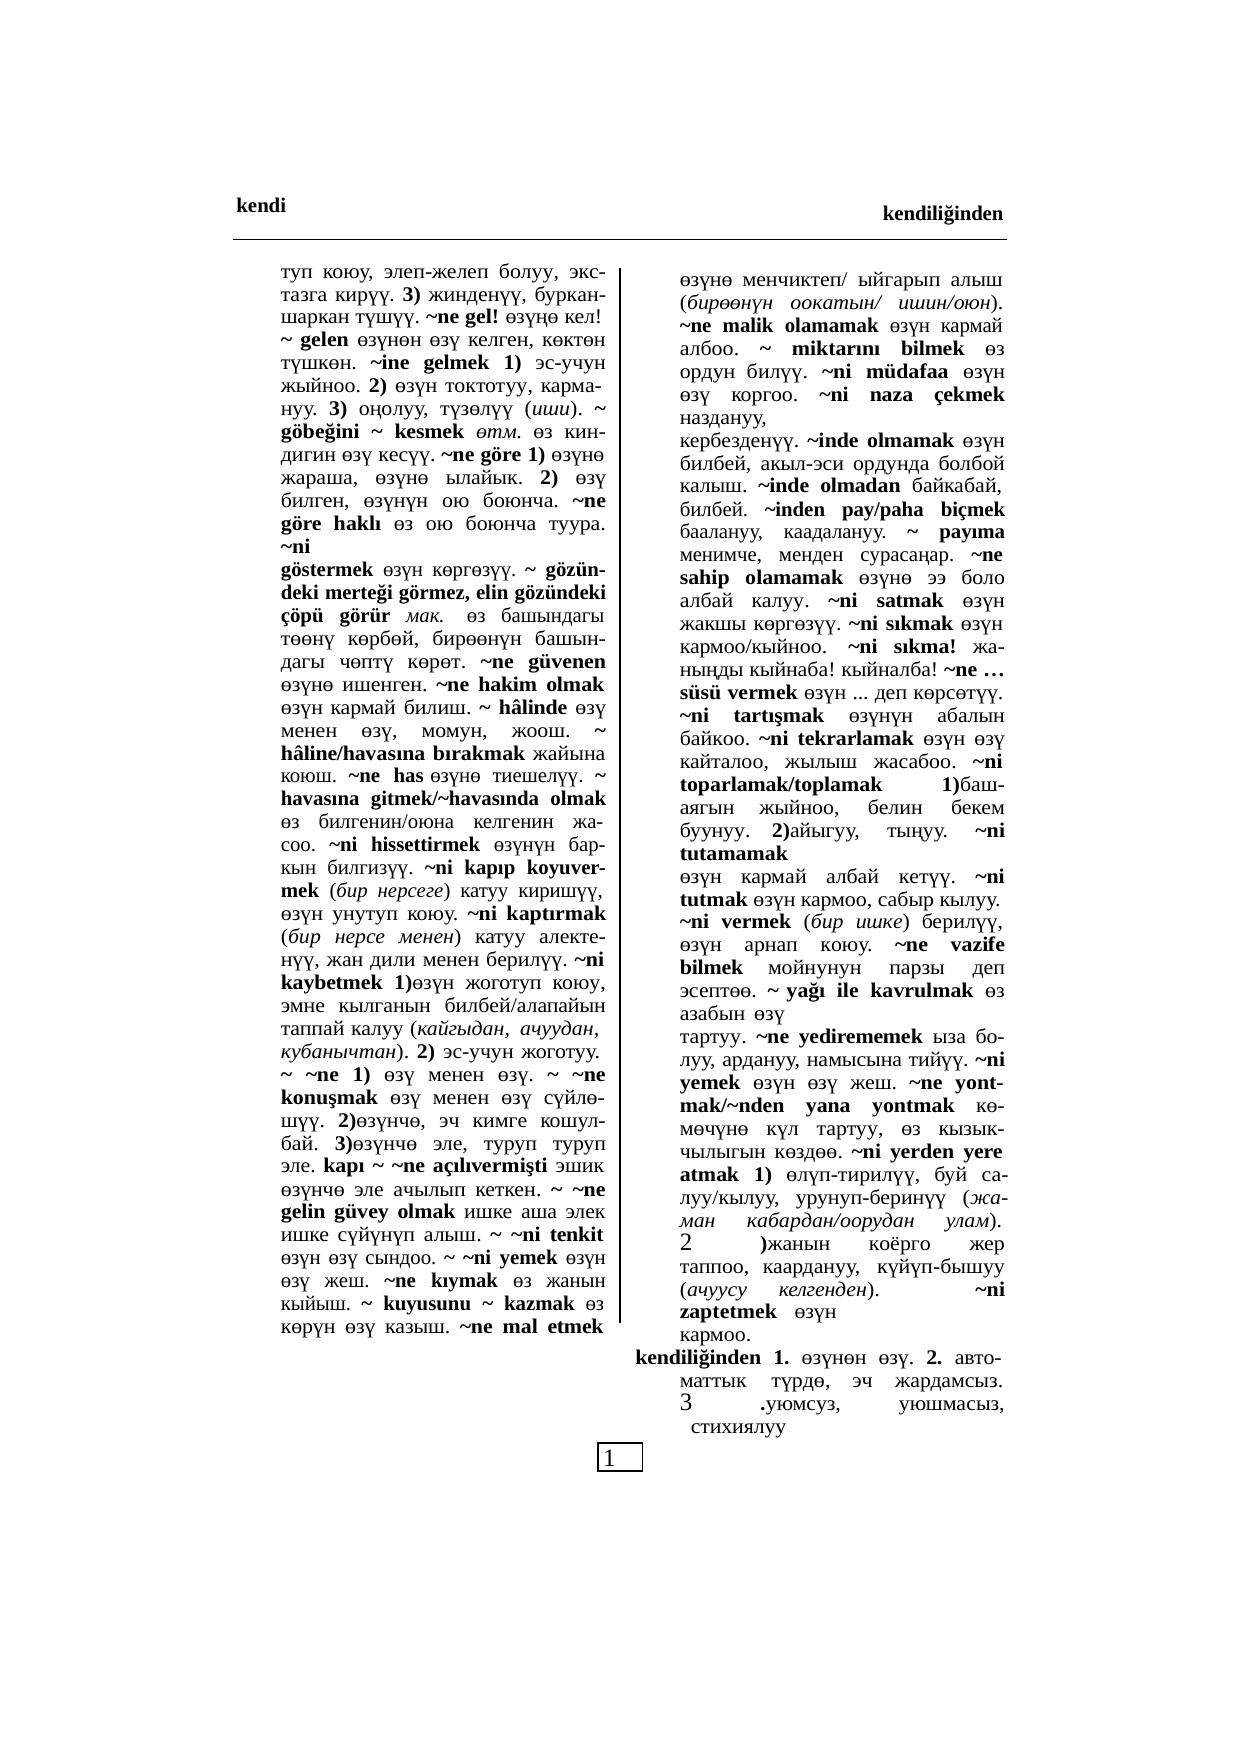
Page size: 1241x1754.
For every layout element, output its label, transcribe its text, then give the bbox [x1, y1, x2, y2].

text өзүн унутуп коюу. ~ni kaptırmak (бир нерсе менен) катуу алекте- нүү, жан дили менен берилүү. ~ni [281, 902, 606, 971]
text кубанычтан). 2) эс-учун жоготуу. [281, 1040, 606, 1063]
text toparlamak/toplamak 1)баш-аягын жыйноо, белин бекем буунуу. 2)айыгуу, тыңуу. ~ni tutamamak [679, 773, 1005, 865]
text mak/~nden yana yontmak кө- мөчүнө күл тартуу, өз кызык- чылыгын көздөө. ~ni yerden yere [679, 1094, 1005, 1163]
text kendiliğinden 1. өзүнөн өзү. 2. авто- маттык түрдө, эч жардамсыз. [635, 1346, 1005, 1392]
text төөнү көрбөй, бирөөнүн башын- дагы чөптү көрөт. ~ne güvenen өзүнө ишенген. ~ne hakim olmak [281, 627, 606, 696]
text жараша, өзүнө ылайык. 2) өзү билген, өзүнүн ою боюнча. ~ne göre haklı өз ою боюнча туура. ~ni [281, 466, 606, 558]
text өзүн кармай албай кетүү. ~ni tutmak өзүн кармоо, сабыр кылуу. [679, 865, 1005, 911]
text өзүн арнап коюу. ~ne vazife bilmek мойнунун парзы деп эсептөө. ~ yağı ile kavrulmak өз азабын өзү [679, 933, 1005, 1025]
text коюш. ~ne has өзүнө тиешелүү. ~ havasına gitmek/~havasında olmak өз билгенин/оюна келгенин жа- [281, 764, 606, 833]
text көрүн өзү казыш. ~ne mal etmek [281, 1315, 606, 1338]
text göstermek өзүн көргөзүү. ~ gözün- deki merteği görmez, elin gözündeki çöpü görür мак. өз башындагы [281, 558, 606, 627]
text туп коюу, элеп-желеп болуу, экс- тазга кирүү. 3) жинденүү, буркан- шаркан түшүү. ~ne gel! өзүңө кел! [281, 260, 606, 328]
text нуу. 3) оңолуу, түзөлүү (иши). ~ göbeğini ~ kesmek өтм. өз кин- дигин өзү кесүү. ~ne göre 1) өзүнө [281, 397, 606, 466]
text ~ne malik olamamak өзүн кармай [679, 314, 1004, 337]
text (бирөөнүн оокатын/ ишин/оюн). [679, 291, 1004, 314]
text соо. ~ni hissettirmek өзүнүн бар- кын билгизүү. ~ni kapıp koyuver- mek (бир нерсеге) катуу киришүү, [281, 833, 606, 902]
text кербезденүү. ~inde olmamak өзүн билбей, акыл-эси ордунда болбой калыш. ~inde olmadan байкабай, [679, 429, 1005, 497]
text тартуу. ~ne yedirememek ыза бо- луу, ардануу, намысына тийүү. ~ni yemek өзүн өзү жеш. ~ne yont- [679, 1025, 1005, 1094]
text ~ ~ne 1) өзү менен өзү. ~ ~ne konuşmak өзү менен өзү сүйлө- [281, 1063, 606, 1109]
text ~ gelen өзүнөн өзү келген, көктөн түшкөн. ~ine gelmek 1) эс-учун жыйноо. 2) өзүн токтотуу, карма- [281, 328, 606, 397]
text kendiliğinden [883, 201, 1065, 225]
text кармоо. [679, 1323, 752, 1346]
text албоо. ~ miktarını bilmek өз ордун билүү. ~ni müdafaa өзүн өзү коргоо. ~ni naza çekmek наздануу, [679, 337, 1005, 429]
text өзүнө менчиктеп/ ыйгарып алыш [679, 267, 1004, 291]
text atmak 1) өлүп-тирилүү, буй са- луу/кылуу, урунуп-беринүү (жа- ман кабардан/оорудан улам). [679, 1163, 1008, 1232]
text sahip olаmamak өзүнө ээ боло албай калуу. ~ni satmak өзүн жакшы көргөзүү. ~ni sıkmak өзүн [679, 566, 1005, 635]
list .уюмсуз, уюшмасыз, стихиялуу [679, 1392, 1004, 1438]
text өзүн кармай билиш. ~ hâlinde өзү менен өзү, момун, жоош. ~ hâline/havasına bırakmak жайына [281, 696, 606, 764]
text kaybetmek 1)өзүн жоготуп коюу, эмне кылганын билбей/алапайын таппай калуу (кайгыдан, ачуудан, [281, 971, 606, 1040]
text ~ni tartışmak өзүнүн абалын байкоо. ~ni tekrarlamak өзүн өзү кайталоо, жылыш жасабоо. ~ni [679, 704, 1005, 773]
text шүү. 2)өзүнчө, эч кимге кошул- бай. 3)өзүнчө эле, туруп туруп эле. kapı ~ ~ne açılıvermişti эшик [281, 1109, 606, 1177]
text ~ni vermek (бир ишке) берилүү, [679, 911, 1005, 933]
text билбей. ~inden pay/paha biçmek баалануу, каадалануу. ~ payıma менимче, менден сурасаңар. ~ne [679, 498, 1005, 566]
text өзүнчө эле ачылып кеткен. ~ ~ne gelin güvey olmak ишке аша элек ишке сүйүнүп алыш. ~ ~ni tenkit [281, 1178, 606, 1246]
list )жанын коёрго жер таппоо, каардануу, күйүп-бышуу (ачуусу келгенден). ~ni zaptetmek өзүн [679, 1232, 1005, 1323]
text өзүн өзү сындоо. ~ ~ni yemek өзүн өзү жеш. ~ne kıymak өз жанын кыйыш. ~ kuyusunu ~ kazmak өз [281, 1246, 606, 1315]
text kendi [236, 193, 286, 217]
text кармоо/кыйноо. ~ni sıkma! жа- ныңды кыйнаба! кыйналба! ~ne … süsü vermek өзүн ... деп көрсөтүү. [679, 635, 1005, 704]
